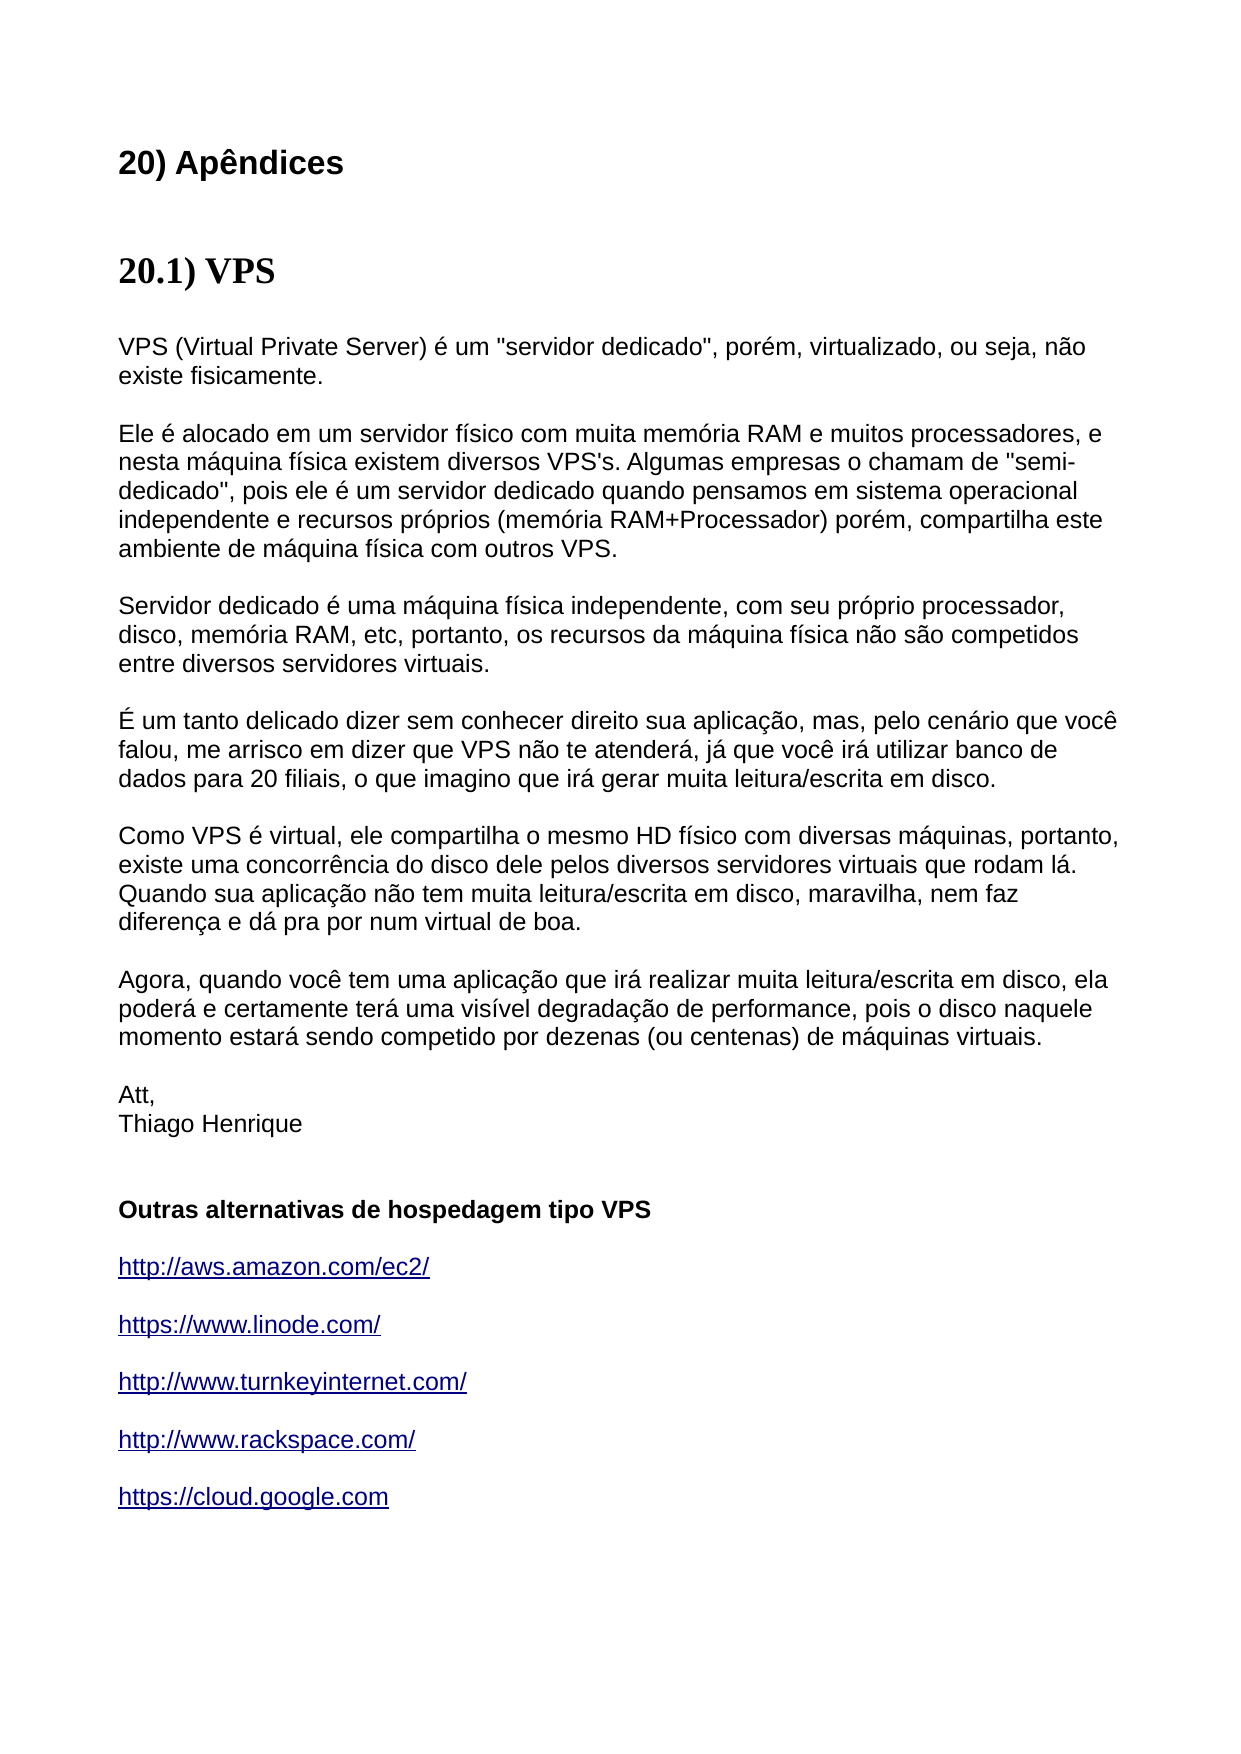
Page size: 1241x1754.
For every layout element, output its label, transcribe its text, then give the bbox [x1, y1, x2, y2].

text VPS (Virtual Private Server) é um "servidor dedicado", porém, virtualizado, ou seja, não existe fisicamente. [118, 332, 1122, 390]
text Outras alternativas de hospedagem tipo VPS [118, 1195, 1122, 1224]
text É um tanto delicado dizer sem conhecer direito sua aplicação, mas, pelo cenário que você falou, me arrisco em dizer que VPS não te atenderá, já que você irá utilizar banco de dados para 20 filiais, o que imagino que irá gerar muita leitura/escrita em disco. [118, 706, 1122, 792]
text https://www.linode.com/ [118, 1310, 1122, 1339]
text Thiago Henrique [118, 1109, 1122, 1137]
subtitle 20.1) VPS [118, 248, 1122, 291]
text Ele é alocado em um servidor físico com muita memória RAM e muitos processadores, e nesta máquina física existem diversos VPS's. Algumas empresas o chamam de "semi-dedicado", pois ele é um servidor dedicado quando pensamos em sistema operacional independente e recursos próprios (memória RAM+Processador) porém, compartilha este ambiente de máquina física com outros VPS. [118, 419, 1122, 562]
text http://aws.amazon.com/ec2/ [118, 1252, 1122, 1281]
text Agora, quando você tem uma aplicação que irá realizar muita leitura/escrita em disco, ela poderá e certamente terá uma visível degradação de performance, pois o disco naquele momento estará sendo competido por dezenas (ou centenas) de máquinas virtuais. [118, 965, 1122, 1051]
text Como VPS é virtual, ele compartilha o mesmo HD físico com diversas máquinas, portanto, existe uma concorrência do disco dele pelos diversos servidores virtuais que rodam lá. Quando sua aplicação não tem muita leitura/escrita em disco, maravilha, nem faz diferença e dá pra por num virtual de boa. [118, 821, 1122, 936]
text Servidor dedicado é uma máquina física independente, com seu próprio processador, disco, memória RAM, etc, portanto, os recursos da máquina física não são competidos entre diversos servidores virtuais. [118, 591, 1122, 677]
text Att, [118, 1080, 1122, 1109]
text http://www.rackspace.com/ [118, 1425, 1122, 1454]
text http://www.turnkeyinternet.com/ [118, 1367, 1122, 1396]
subtitle 20) Apêndices [118, 143, 1122, 182]
text https://cloud.google.com [118, 1482, 1122, 1511]
